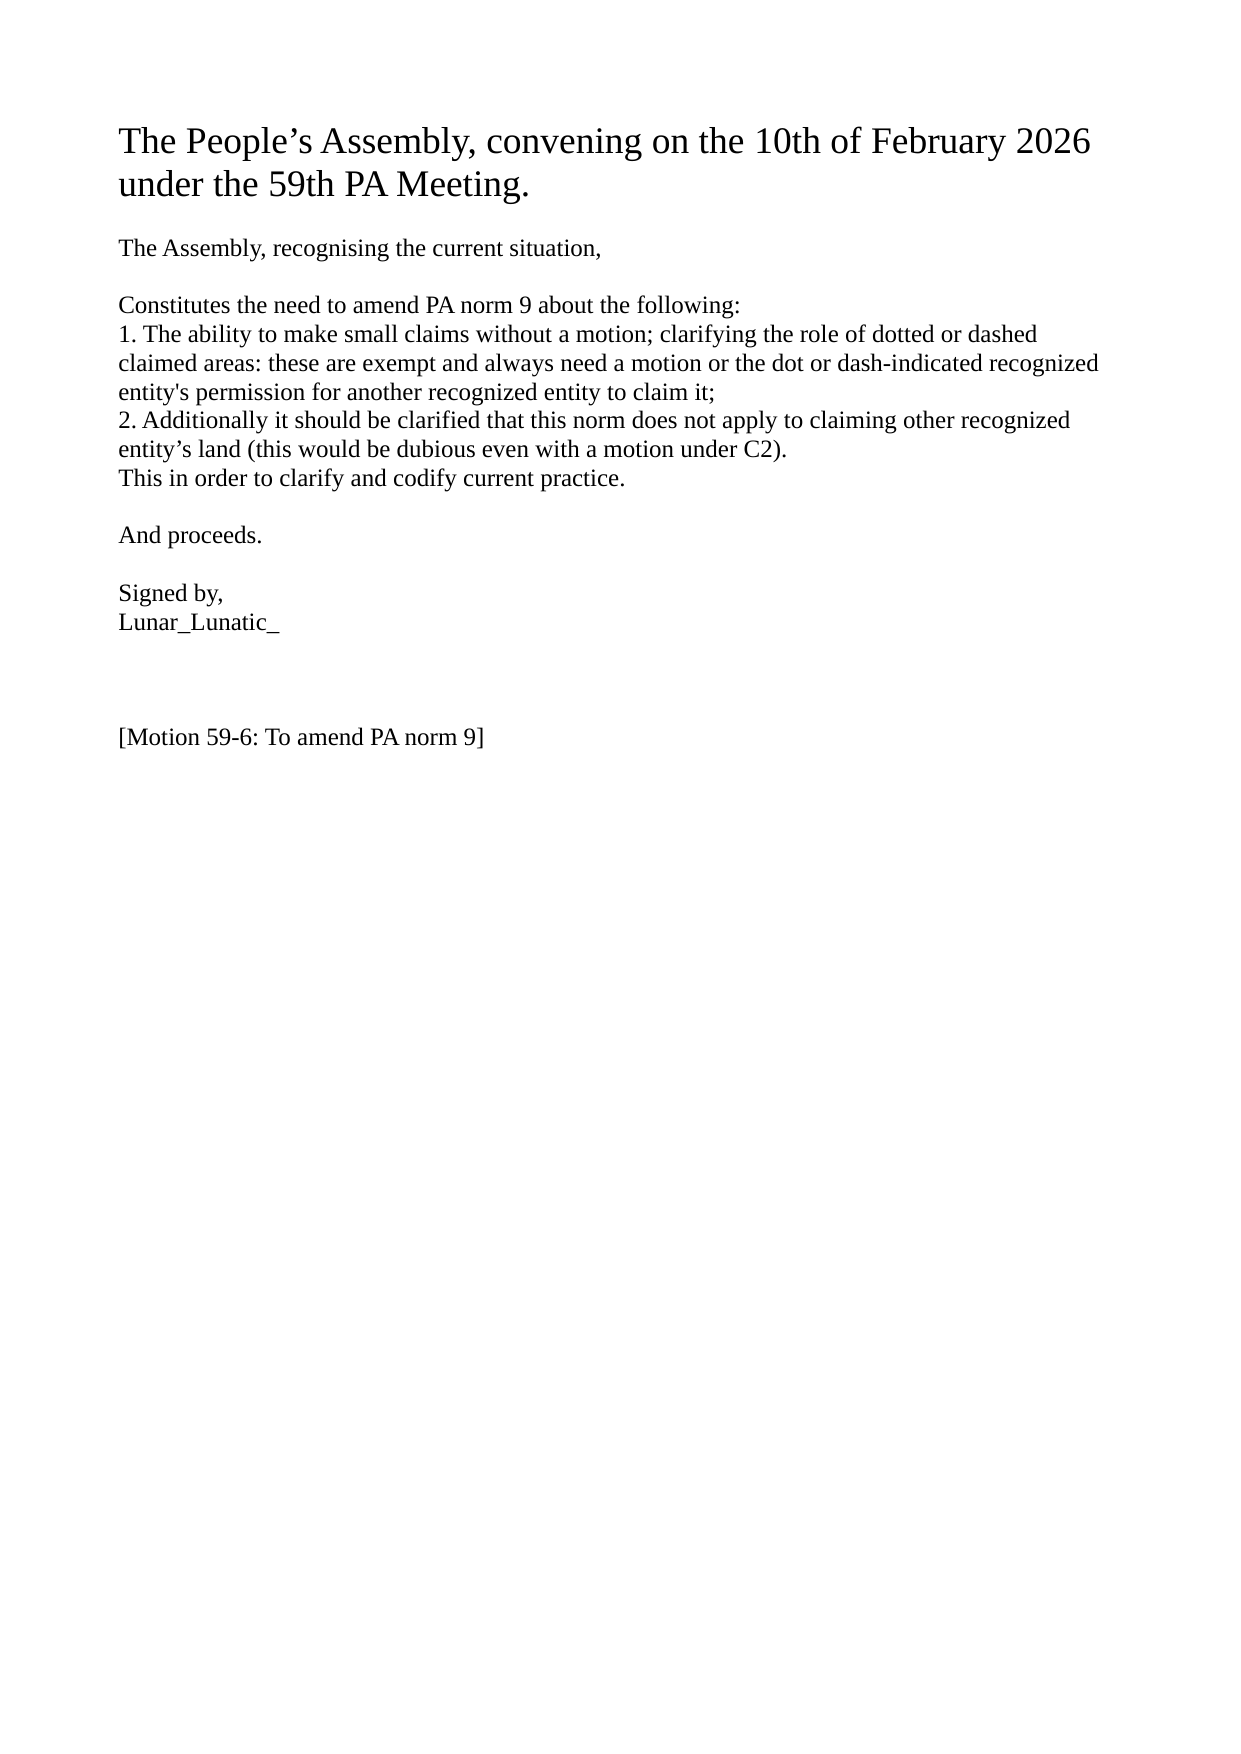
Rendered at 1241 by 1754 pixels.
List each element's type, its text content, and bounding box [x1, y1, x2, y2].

text The People’s Assembly, convening on the 10th of February 2026 under the 59th PA Meeting. [118, 118, 1122, 204]
text Constitutes the need to amend PA norm 9 about the following: [118, 291, 1122, 319]
text This in order to clarify and codify current practice. [118, 463, 1122, 492]
text 2. Additionally it should be clarified that this norm does not apply to claiming other recognized entity’s land (this would be dubious even with a motion under C2). [118, 406, 1122, 463]
text And proceeds. [118, 521, 1122, 549]
text The Assembly, recognising the current situation, [118, 233, 1122, 262]
text 1. The ability to make small claims without a motion; clarifying the role of dotted or dashed claimed areas: these are exempt and always need a motion or the dot or dash-indicated recognized entity's permission for another recognized entity to claim it; [118, 319, 1122, 406]
text Lunar_Lunatic_ [118, 607, 1122, 636]
text Signed by, [118, 578, 1122, 607]
text [Motion 59-6: To amend PA norm 9] [118, 722, 1122, 751]
